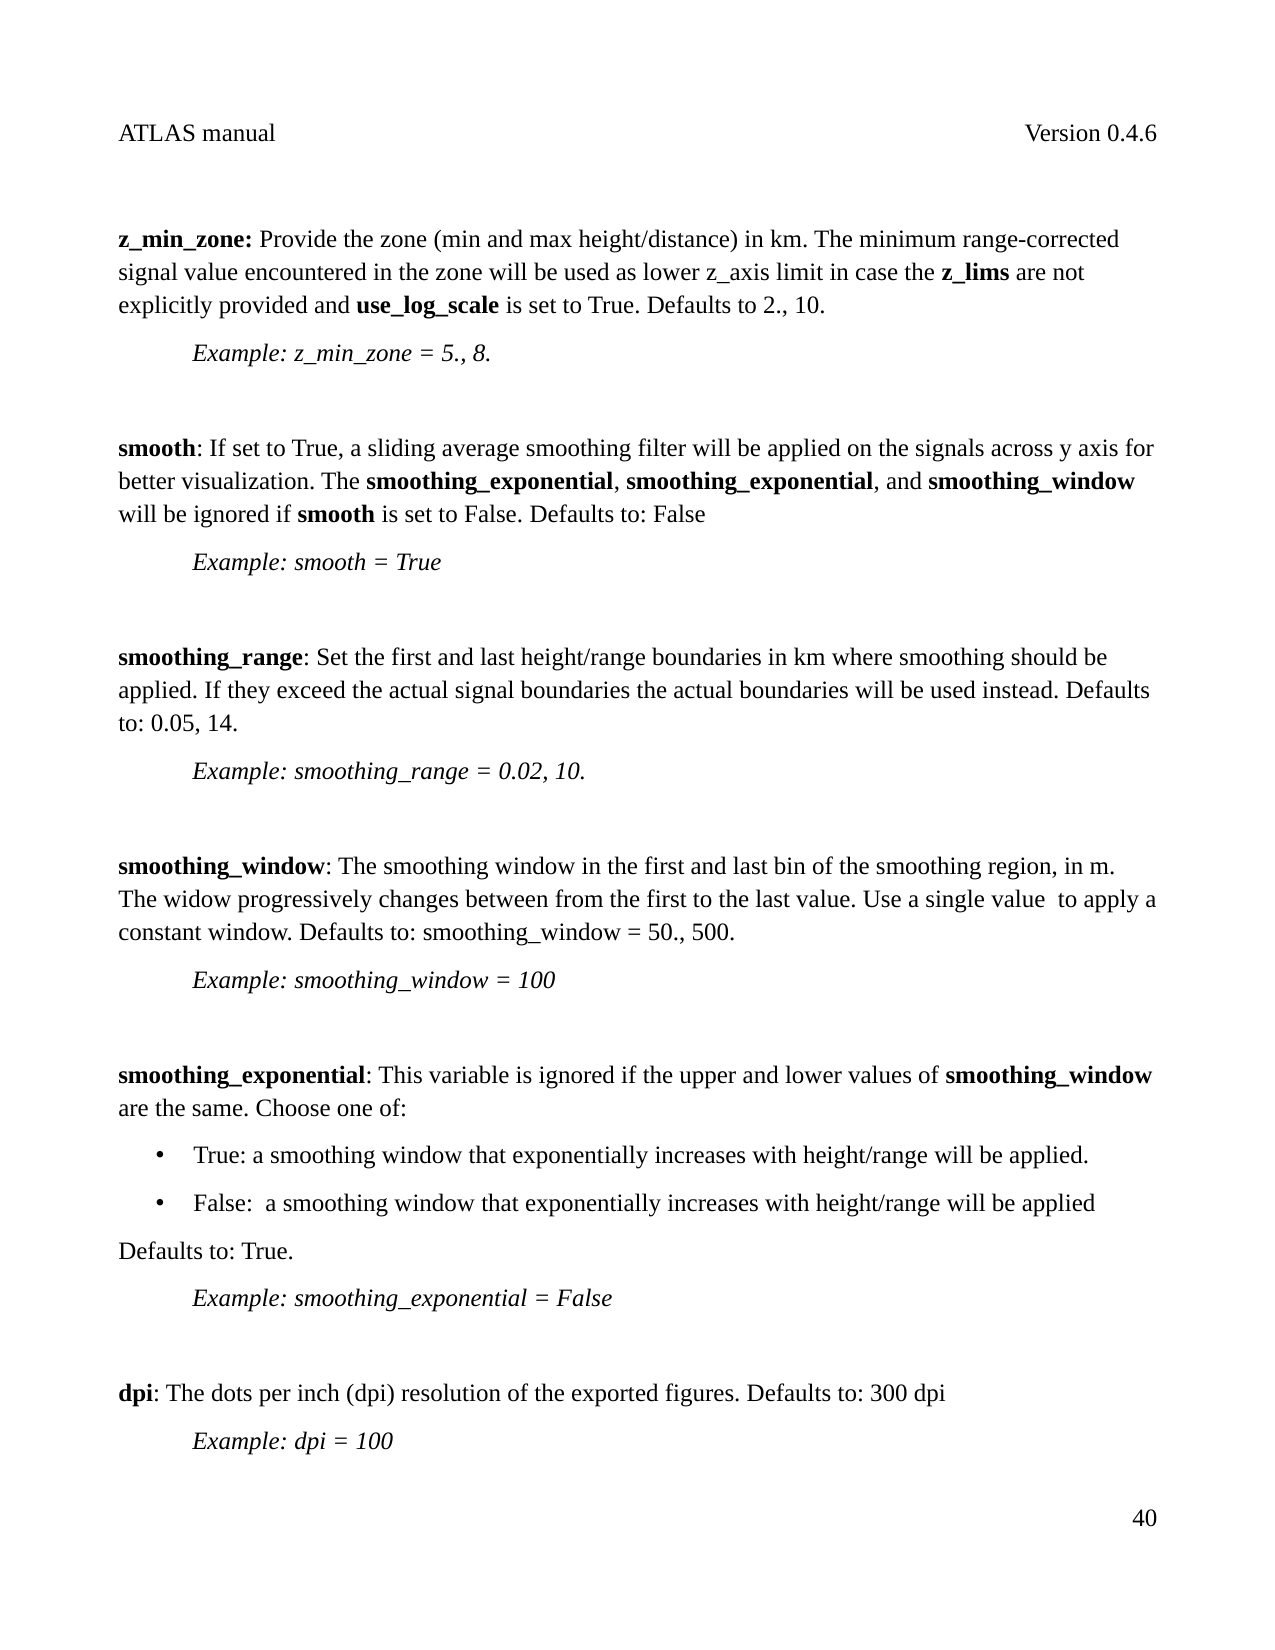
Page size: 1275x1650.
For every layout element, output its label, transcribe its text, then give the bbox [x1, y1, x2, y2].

text Example: smoothing_range = 0.02, 10. [118, 756, 1157, 784]
text z_min_zone: Provide the zone (min and max height/distance) in km. The minimum range-corrected signal value encountered in the zone will be used as lower z_axis limit in case the z_lims are not explicitly provided and use_log_scale is set to True. Defaults to 2., 10. [118, 224, 1157, 319]
text Example: smoothing_window = 100 [118, 965, 1157, 993]
text Example: smoothing_exponential = False [118, 1283, 1157, 1312]
text Example: dpi = 100 [118, 1426, 1157, 1455]
text smoothing_range: Set the first and last height/range boundaries in km where smoothing should be applied. If they exceed the actual signal boundaries the actual boundaries will be used instead. Defaults to: 0.05, 14. [118, 642, 1157, 737]
text Defaults to: True. [118, 1236, 1157, 1264]
text dpi: The dots per inch (dpi) resolution of the exported figures. Defaults to: 300 dpi [118, 1378, 1157, 1407]
text smoothing_window: The smoothing window in the first and last bin of the smoothing region, in m. The widow progressively changes between from the first to the last value. Use a single value to apply a constant window. Defaults to: smoothing_window = 50., 500. [118, 851, 1157, 946]
text smooth: If set to True, a sliding average smoothing filter will be applied on the signals across y axis for better visualization. The smoothing_exponential, smoothing_exponential, and smoothing_window will be ignored if smooth is set to False. Defaults to: False [118, 433, 1157, 528]
list True: a smoothing window that exponentially increases with height/range will be applied. [156, 1141, 1157, 1169]
text Example: z_min_zone = 5., 8. [118, 338, 1157, 367]
text Example: smooth = True [118, 547, 1157, 576]
text smoothing_exponential: This variable is ignored if the upper and lower values of smoothing_window are the same. Choose one of: [118, 1060, 1157, 1122]
list False: a smoothing window that exponentially increases with height/range will be applied [156, 1188, 1157, 1217]
